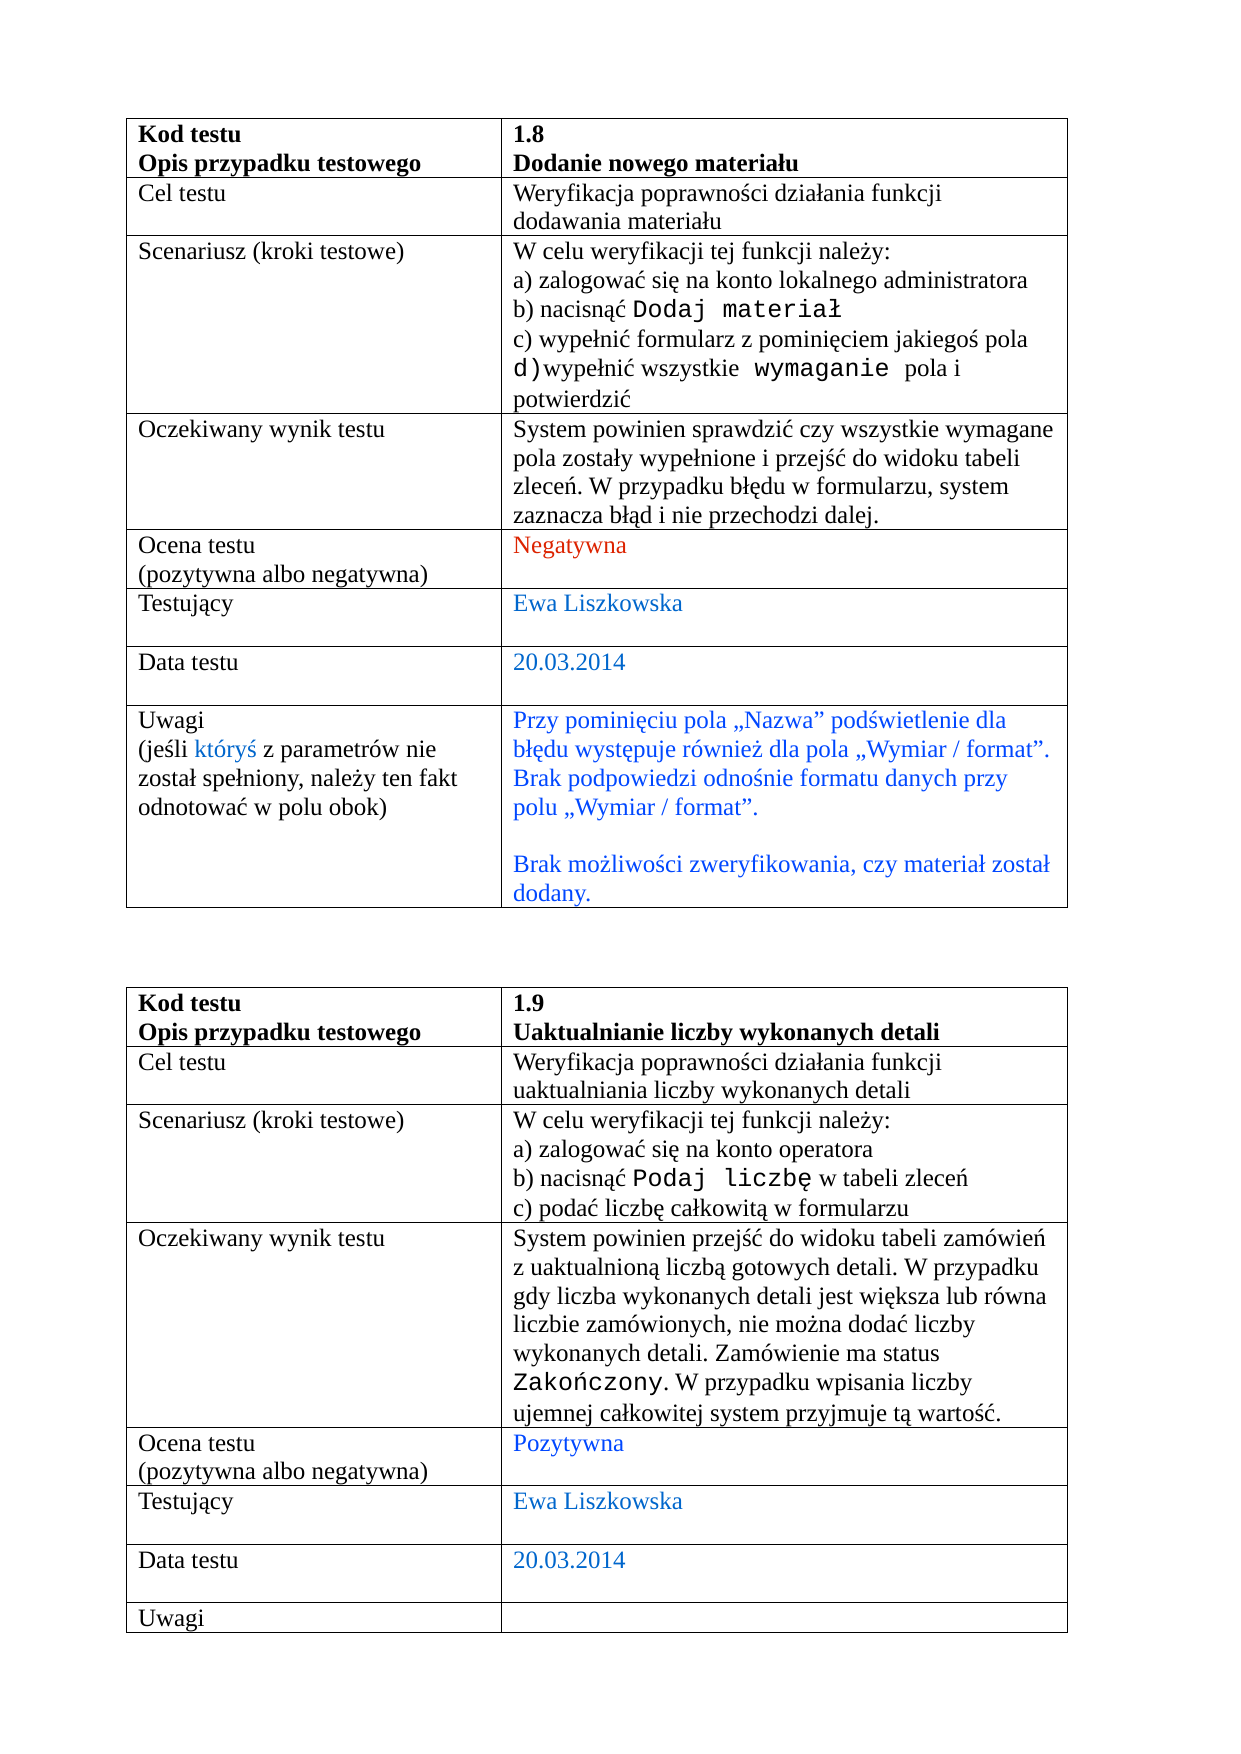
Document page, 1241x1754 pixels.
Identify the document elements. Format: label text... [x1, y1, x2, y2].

table_cell Ewa Liszkowska [502, 1486, 1067, 1544]
table_header 1.8 Dodanie nowego materiału [502, 119, 1067, 177]
table_cell Uwagi [127, 1603, 501, 1632]
table_cell Data testu [127, 1545, 501, 1602]
table_cell Ocena testu (pozytywna albo negatywna) [127, 530, 501, 587]
table_cell 20.03.2014 [502, 647, 1067, 704]
table_cell Pozytywna [502, 1428, 1067, 1485]
table_header 1.9 Uaktualnianie liczby wykonanych detali [502, 988, 1067, 1046]
table_cell W celu weryfikacji tej funkcji należy: a) zalogować się na konto operatora b) nacisnąć Podaj liczbę w tabeli zleceń c) podać liczbę całkowitą w formularzu [502, 1105, 1067, 1222]
table_header Kod testu Opis przypadku testowego [127, 119, 501, 177]
table_cell Weryfikacja poprawności działania funkcji dodawania materiału [502, 178, 1067, 235]
table_cell Scenariusz (kroki testowe) [127, 1105, 501, 1222]
table_header Kod testu Opis przypadku testowego [127, 988, 501, 1046]
table_cell Data testu [127, 647, 501, 704]
table_cell Ewa Liszkowska [502, 589, 1067, 646]
table_cell System powinien przejść do widoku tabeli zamówień z uaktualnioną liczbą gotowych detali. W przypadku gdy liczba wykonanych detali jest większa lub równa liczbie zamówionych, nie można dodać liczby wykonanych detali. Zamówienie ma status Zakończony. W przypadku wpisania liczby ujemnej całkowitej system przyjmuje tą wartość. [502, 1223, 1067, 1427]
table_cell Negatywna [502, 530, 1067, 587]
table_cell System powinien sprawdzić czy wszystkie wymagane pola zostały wypełnione i przejść do widoku tabeli zleceń. W przypadku błędu w formularzu, system zaznacza błąd i nie przechodzi dalej. [502, 414, 1067, 529]
table_cell Oczekiwany wynik testu [127, 414, 501, 529]
table_cell Przy pominięciu pola „Nazwa” podświetlenie dla błędu występuje również dla pola „Wymiar / format”. Brak podpowiedzi odnośnie formatu danych przy polu „Wymiar / format”. Brak możliwości zweryfikowania, czy materiał został dodany. [502, 706, 1067, 907]
table_cell Ocena testu (pozytywna albo negatywna) [127, 1428, 501, 1485]
table_cell Scenariusz (kroki testowe) [127, 236, 501, 413]
table_cell Weryfikacja poprawności działania funkcji uaktualniania liczby wykonanych detali [502, 1047, 1067, 1104]
table_cell Uwagi (jeśli któryś z parametrów nie został spełniony, należy ten fakt odnotować w polu obok) [127, 706, 501, 907]
table_cell W celu weryfikacji tej funkcji należy: a) zalogować się na konto lokalnego administratora b) nacisnąć Dodaj materiał c) wypełnić formularz z pominięciem jakiegoś pola d)wypełnić wszystkie wymaganie pola i potwierdzić [502, 236, 1067, 413]
table_cell 20.03.2014 [502, 1545, 1067, 1602]
table_cell Oczekiwany wynik testu [127, 1223, 501, 1427]
table_cell Testujący [127, 589, 501, 646]
table_cell Cel testu [127, 1047, 501, 1104]
table_cell [502, 1603, 1067, 1632]
table_cell Cel testu [127, 178, 501, 235]
table_cell Testujący [127, 1486, 501, 1544]
